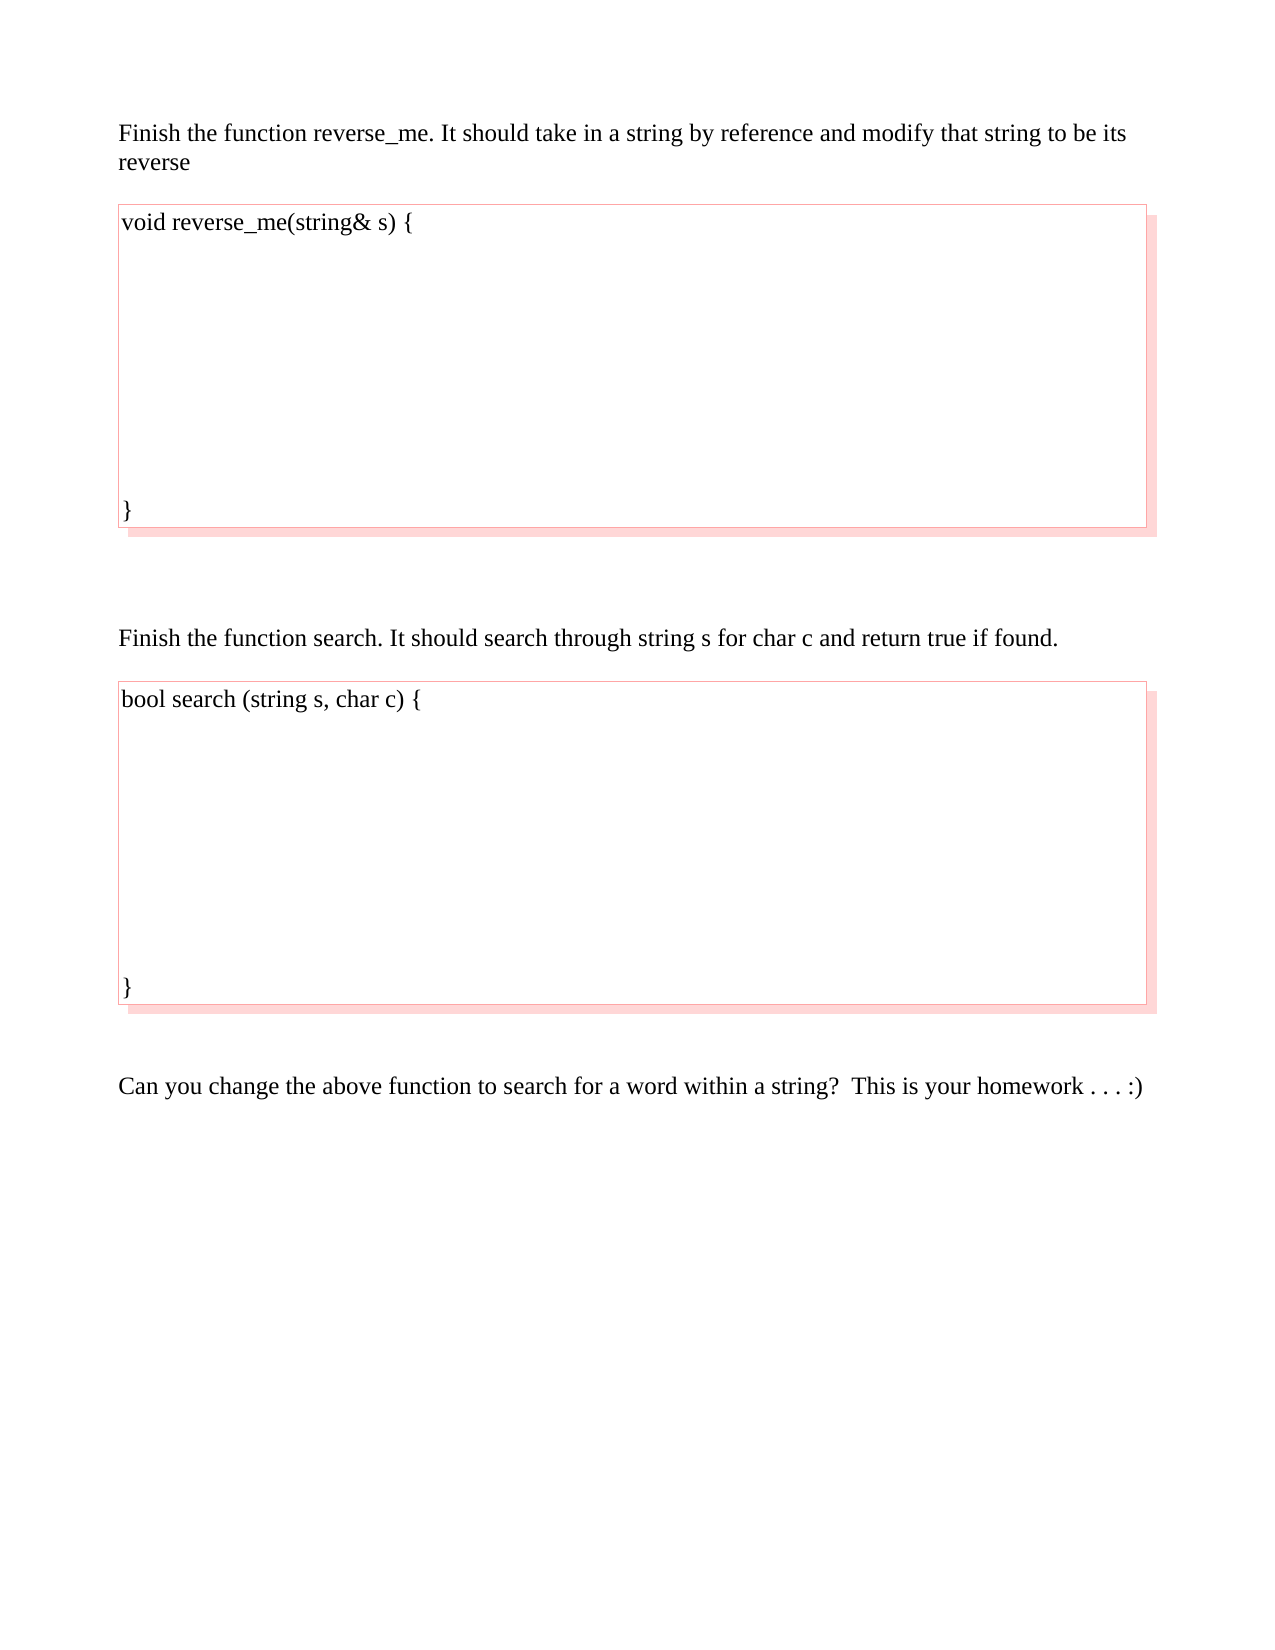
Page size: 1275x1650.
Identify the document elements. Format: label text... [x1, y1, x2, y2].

text bool search (string s, char c) { [119, 682, 1146, 713]
text Can you change the above function to search for a word within a string? This is your homework . . . :) [118, 1071, 1157, 1100]
text } [119, 492, 1146, 527]
text Finish the function reverse_me. It should take in a string by reference and modify that string to be its reverse [118, 118, 1157, 176]
text Finish the function search. It should search through string s for char c and return true if found. [118, 623, 1157, 652]
text } [119, 968, 1146, 1003]
text void reverse_me(string& s) { [119, 205, 1146, 236]
